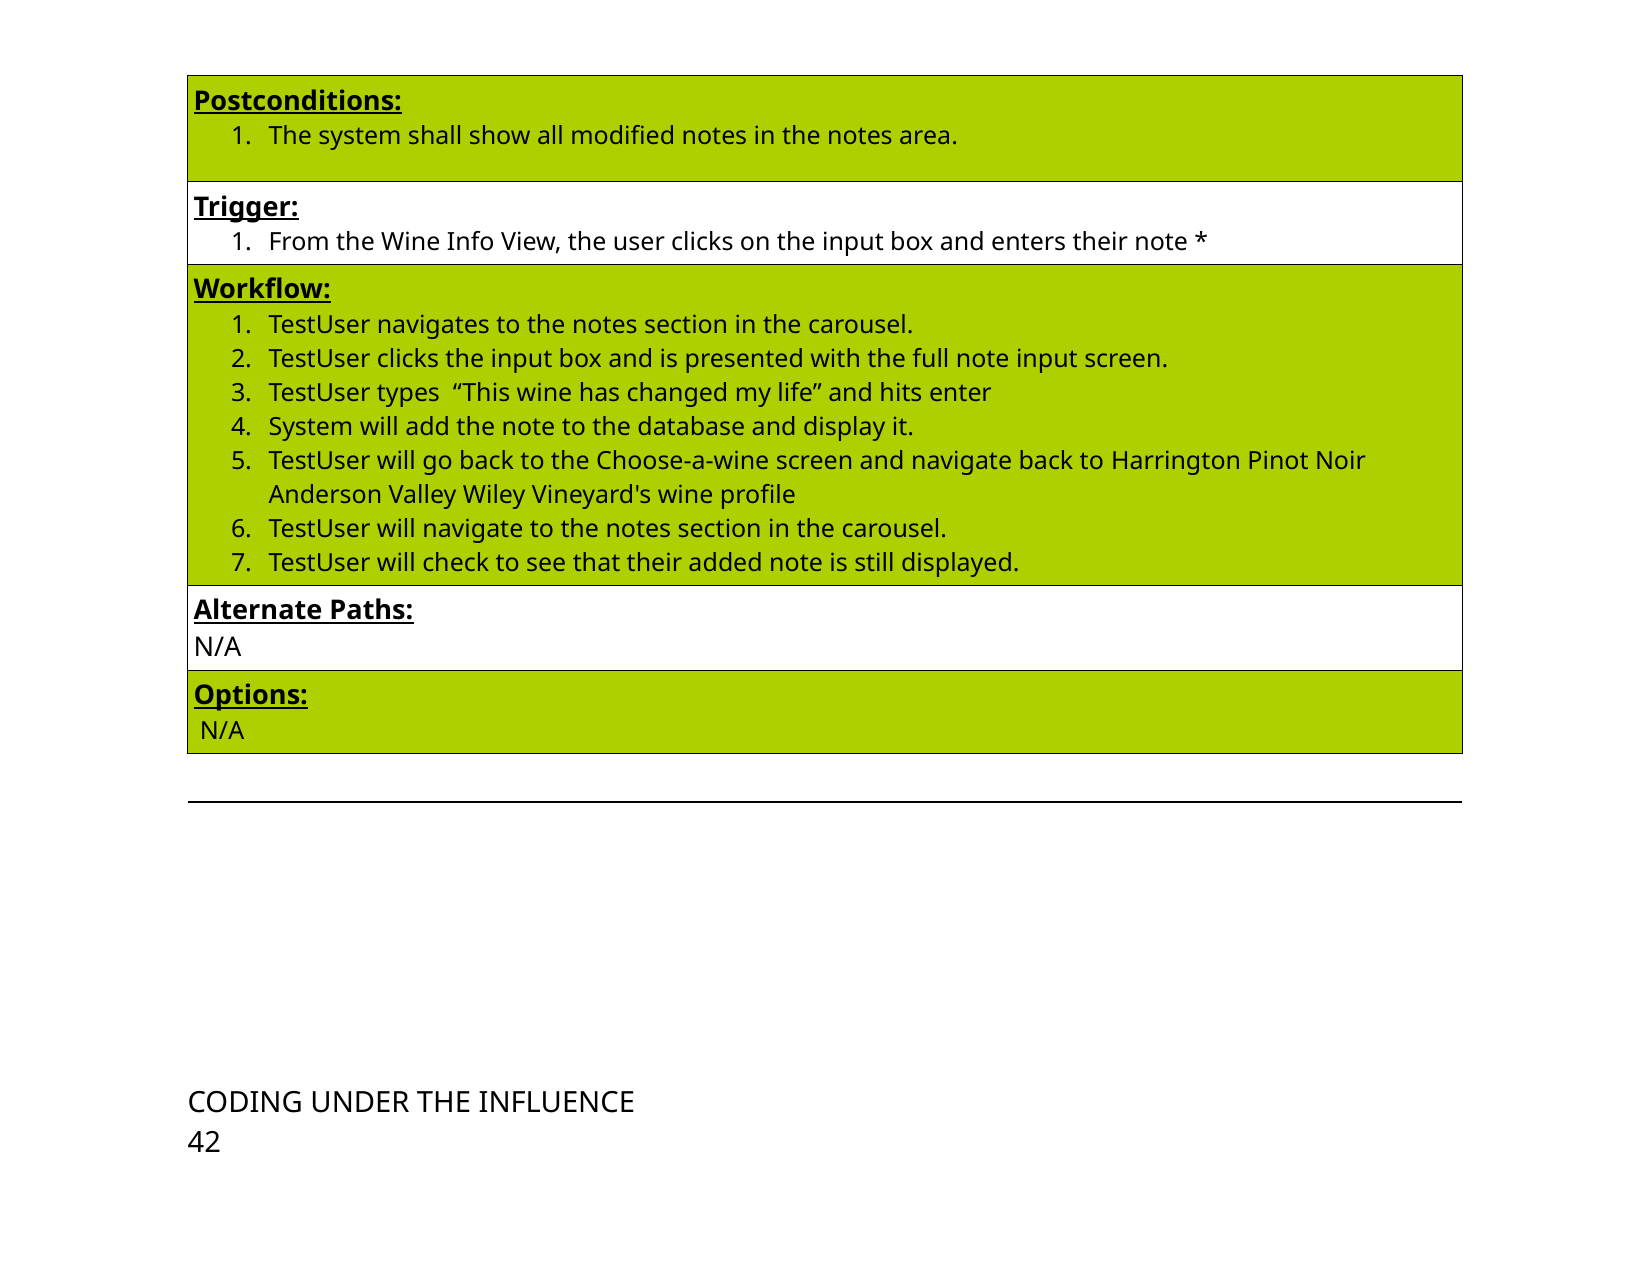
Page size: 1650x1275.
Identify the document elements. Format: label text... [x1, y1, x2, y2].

table_cell Options: N/A [188, 671, 1462, 753]
table_cell Postconditions: The system shall show all modified notes in the notes area. [188, 76, 1462, 181]
table_cell Workflow: TestUser navigates to the notes section in the carousel. TestUser clicks the input box and is presented with the full note input screen. TestUser types “This wine has changed my life” and hits enter System will add the note to the database and display it. TestUser will go back to the Choose-a-wine screen and navigate back to Harrington Pinot Noir Anderson Valley Wiley Vineyard's wine profile TestUser will navigate to the notes section in the carousel. TestUser will check to see that their added note is still displayed. [188, 265, 1462, 585]
table_cell Trigger: From the Wine Info View, the user clicks on the input box and enters their note * [188, 182, 1462, 264]
table_cell Alternate Paths: N/A [188, 586, 1462, 670]
